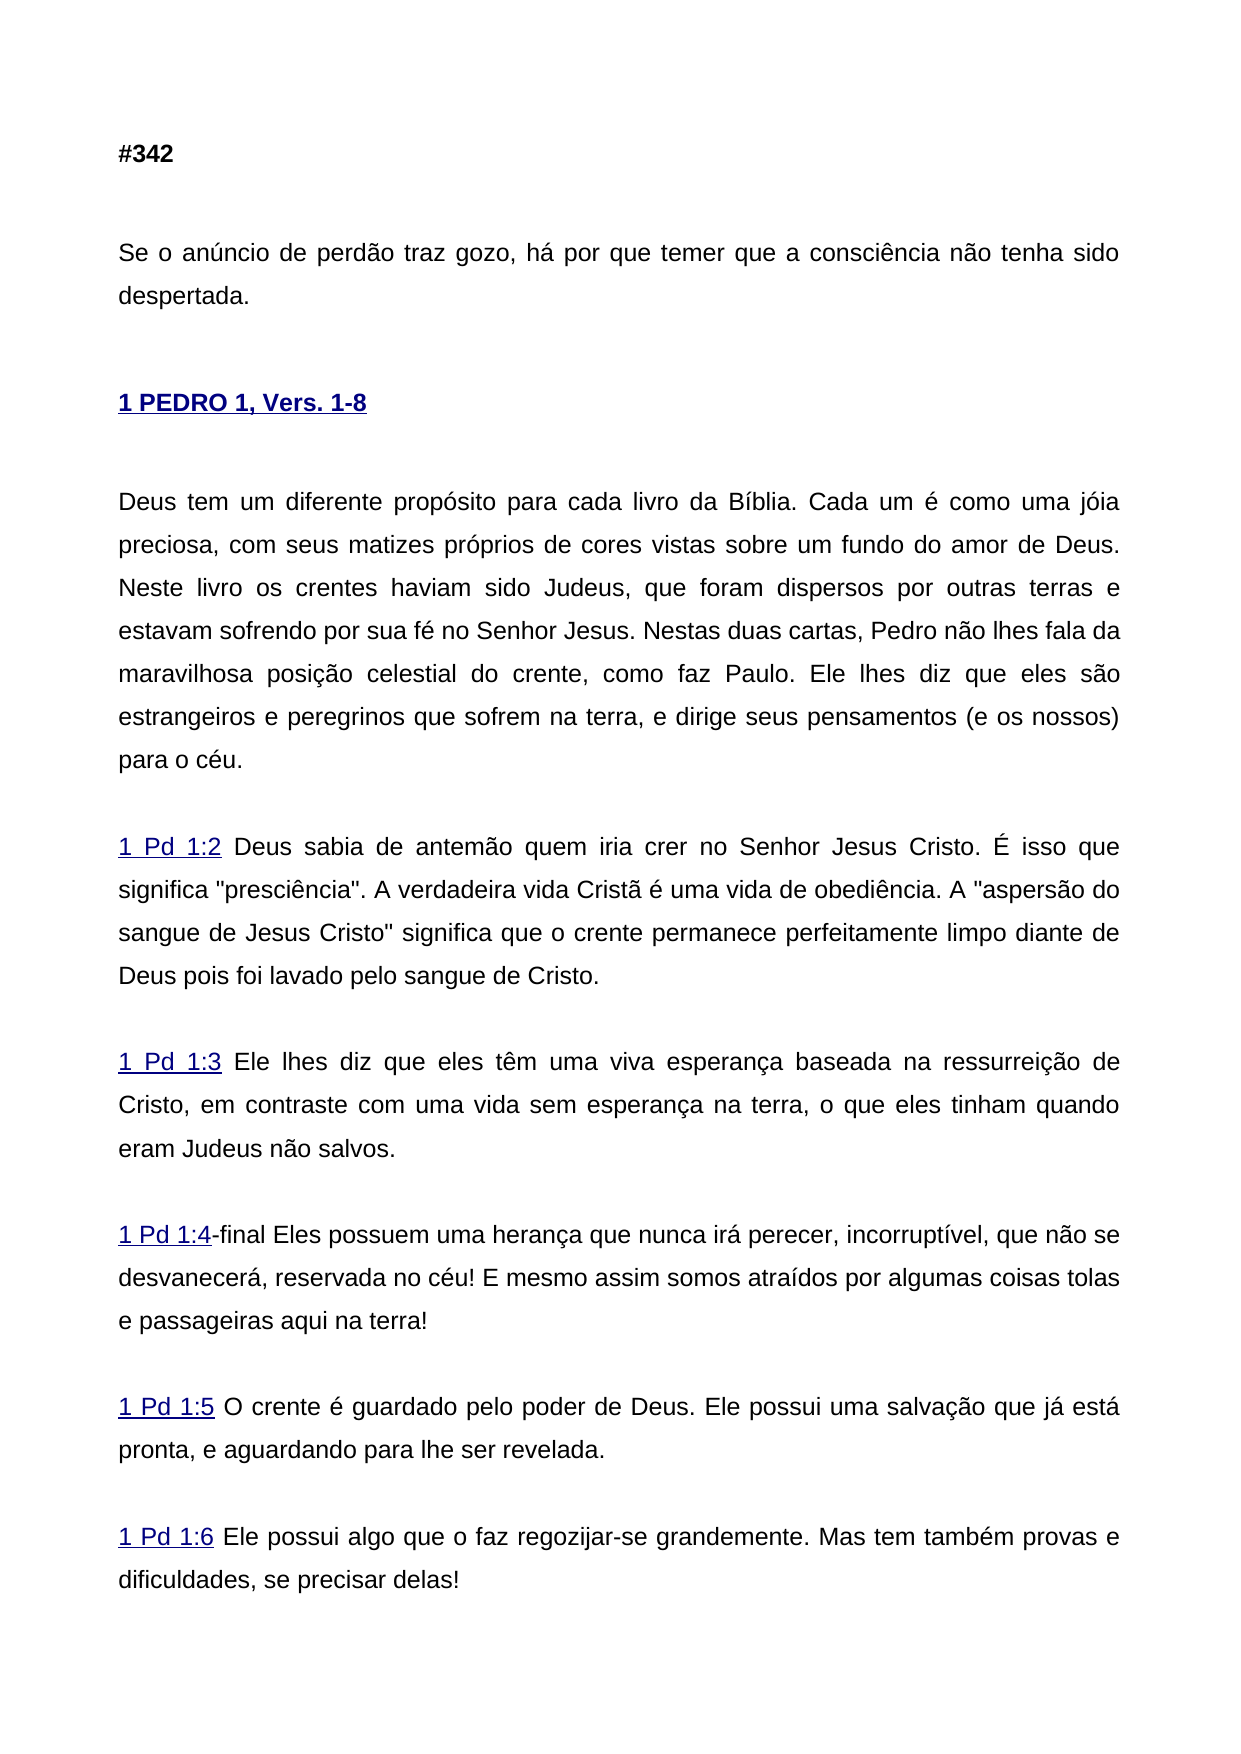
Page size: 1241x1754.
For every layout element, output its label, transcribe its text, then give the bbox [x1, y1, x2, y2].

text Deus tem um diferente propósito para cada livro da Bíblia. Cada um é como uma jóia preciosa, com seus matizes próprios de cores vistas sobre um fundo do amor de Deus. Neste livro os crentes haviam sido Judeus, que foram dispersos por outras terras e estavam sofrendo por sua fé no Senhor Jesus. Nestas duas cartas, Pedro não lhes fala da maravilhosa posição celestial do crente, como faz Paulo. Ele lhes diz que eles são estrangeiros e peregrinos que sofrem na terra, e dirige seus pensamentos (e os nossos) para o céu. [118, 487, 1122, 774]
subtitle #342 [118, 139, 1122, 168]
text 1 Pd 1:4-final Eles possuem uma herança que nunca irá perecer, incorruptível, que não se desvanecerá, reservada no céu! E mesmo assim somos atraídos por algumas coisas tolas e passageiras aqui na terra! [118, 1220, 1122, 1335]
text 1 Pd 1:6 Ele possui algo que o faz regozijar-se grandemente. Mas tem também provas e dificuldades, se precisar delas! [118, 1522, 1122, 1593]
text 1 Pd 1:5 O crente é guardado pelo poder de Deus. Ele possui uma salvação que já está pronta, e aguardando para lhe ser revelada. [118, 1392, 1122, 1464]
text 1 Pd 1:3 Ele lhes diz que eles têm uma viva esperança baseada na ressurreição de Cristo, em contraste com uma vida sem esperança na terra, o que eles tinham quando eram Judeus não salvos. [118, 1047, 1122, 1162]
text 1 Pd 1:2 Deus sabia de antemão quem iria crer no Senhor Jesus Cristo. É isso que significa "presciência". A verdadeira vida Cristã é uma vida de obediência. A "aspersão do sangue de Jesus Cristo" significa que o crente permanece perfeitamente limpo diante de Deus pois foi lavado pelo sangue de Cristo. [118, 832, 1122, 990]
text Se o anúncio de perdão traz gozo, há por que temer que a consciência não tenha sido despertada. [118, 238, 1122, 309]
subtitle 1 PEDRO 1, Vers. 1-8 [118, 388, 1122, 417]
